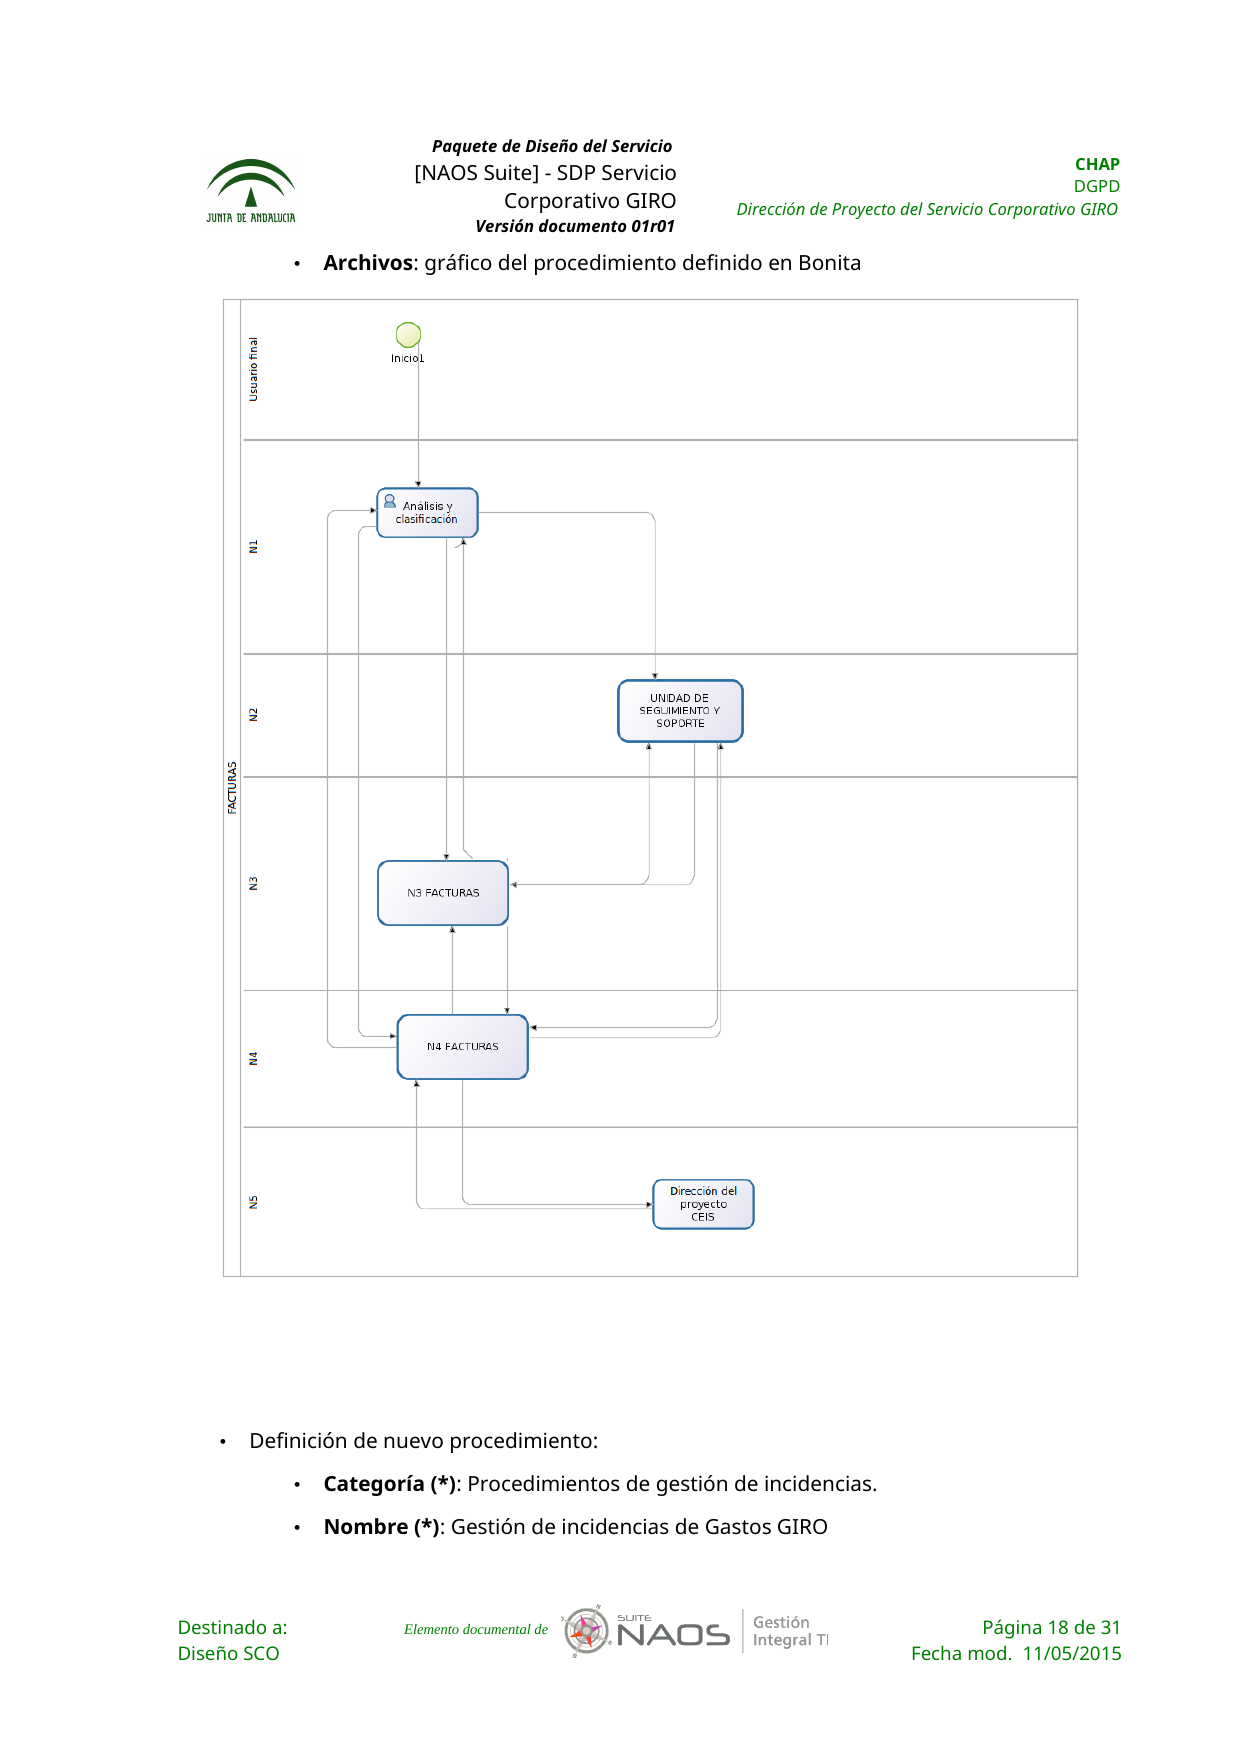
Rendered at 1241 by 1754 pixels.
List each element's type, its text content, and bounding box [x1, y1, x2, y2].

list Definición de nuevo procedimiento: [219, 1427, 1122, 1455]
list Nombre (*): Gestión de incidencias de Gastos GIRO [294, 1512, 1122, 1540]
list Categoría (*): Procedimientos de gestión de incidencias. [294, 1469, 1122, 1498]
picture [560, 1604, 829, 1658]
list Archivos: gráfico del procedimiento definido en Bonita [294, 248, 1122, 277]
picture [201, 159, 298, 226]
picture [214, 290, 1085, 1285]
